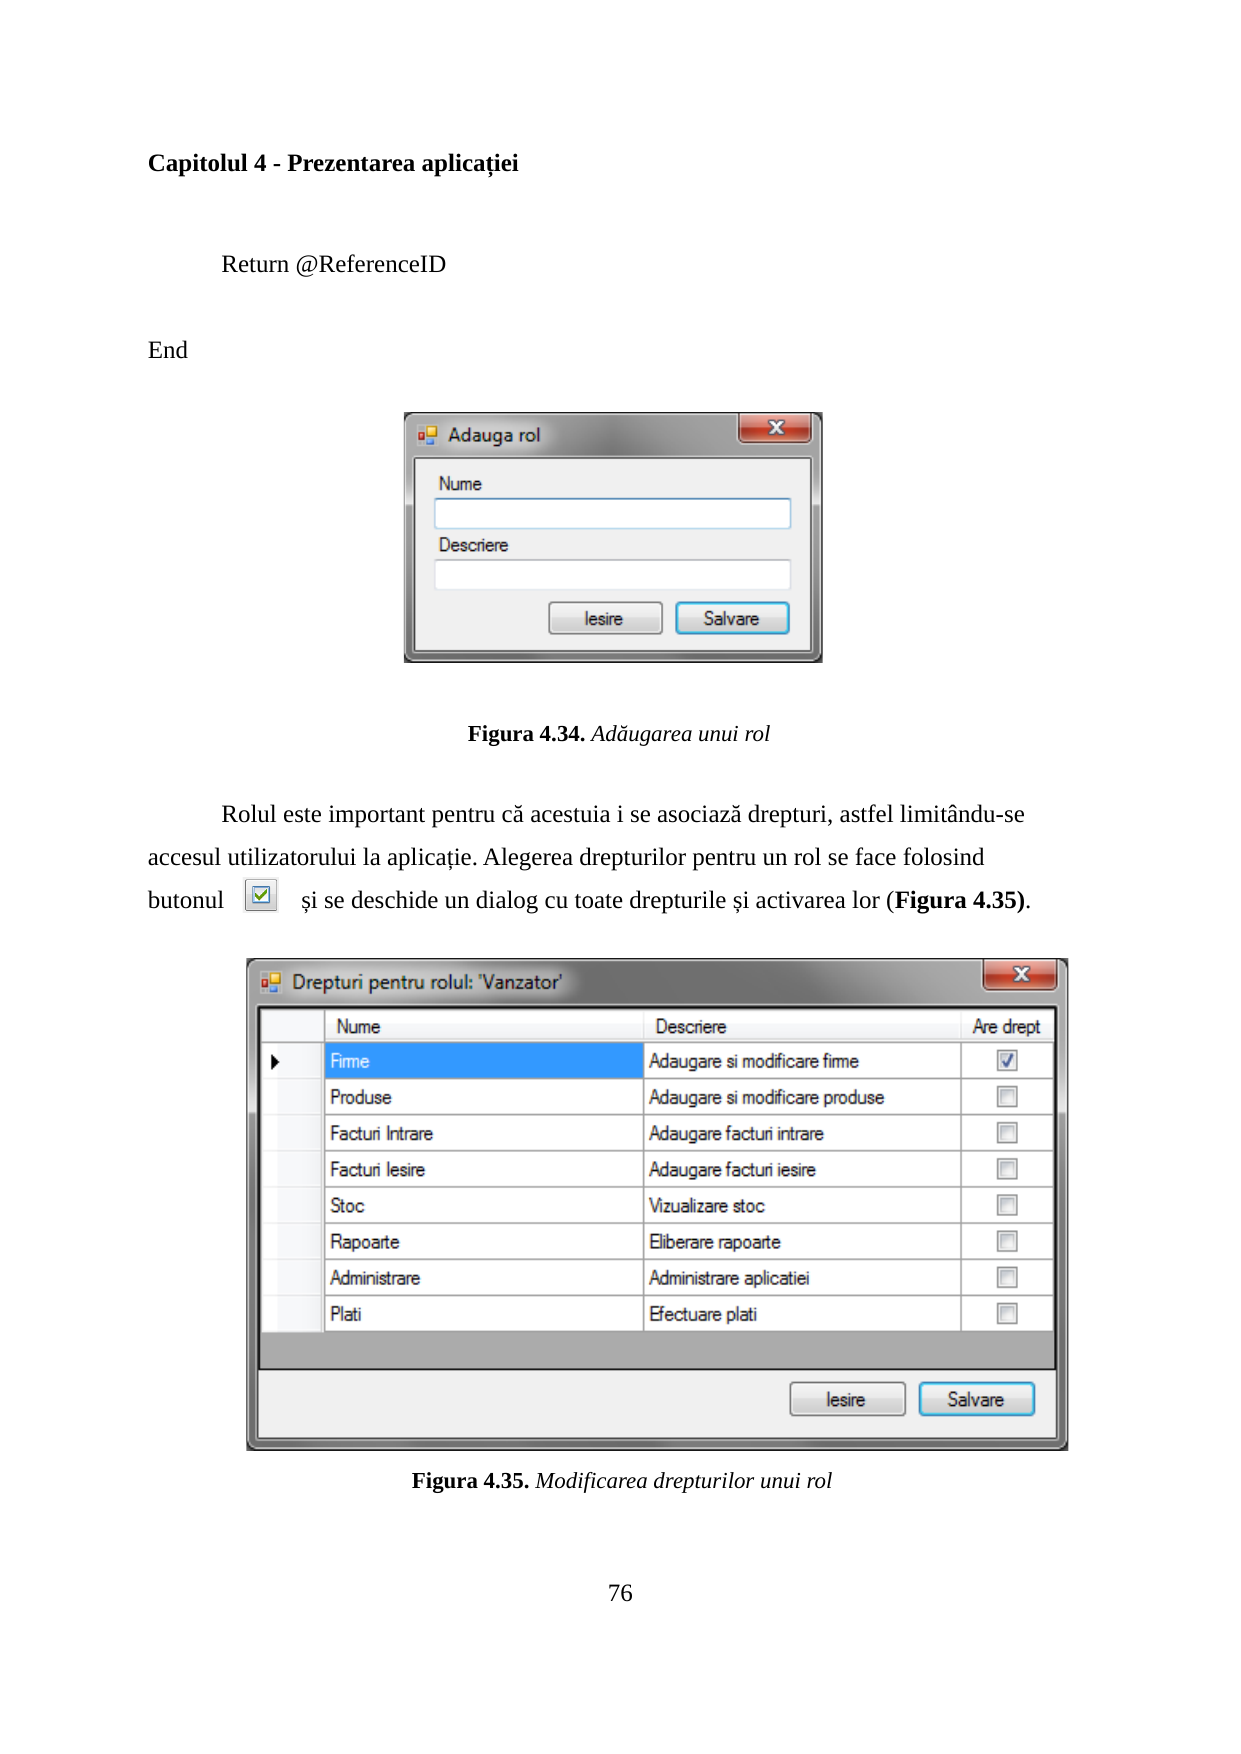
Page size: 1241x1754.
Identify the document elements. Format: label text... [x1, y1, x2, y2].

picture [242, 876, 279, 913]
text Return @ReferenceID [148, 249, 1093, 278]
text Rolul este important pentru că acestuia i se asociază drepturi, astfel limitându-se accesul utilizatorului la aplicație. Alegerea drepturilor pentru un rol se face folosind [148, 799, 1093, 871]
picture [246, 958, 1069, 1451]
text butonul și se deschide un dialog cu toate drepturile și activarea lor (Figura 4.35). [148, 885, 1093, 914]
text Figura 4.34. Adăugarea unui rol [148, 720, 1093, 746]
text Figura 4.35. Modificarea drepturilor unui rol [148, 972, 1093, 1493]
text End [148, 335, 1093, 364]
picture [403, 412, 823, 663]
